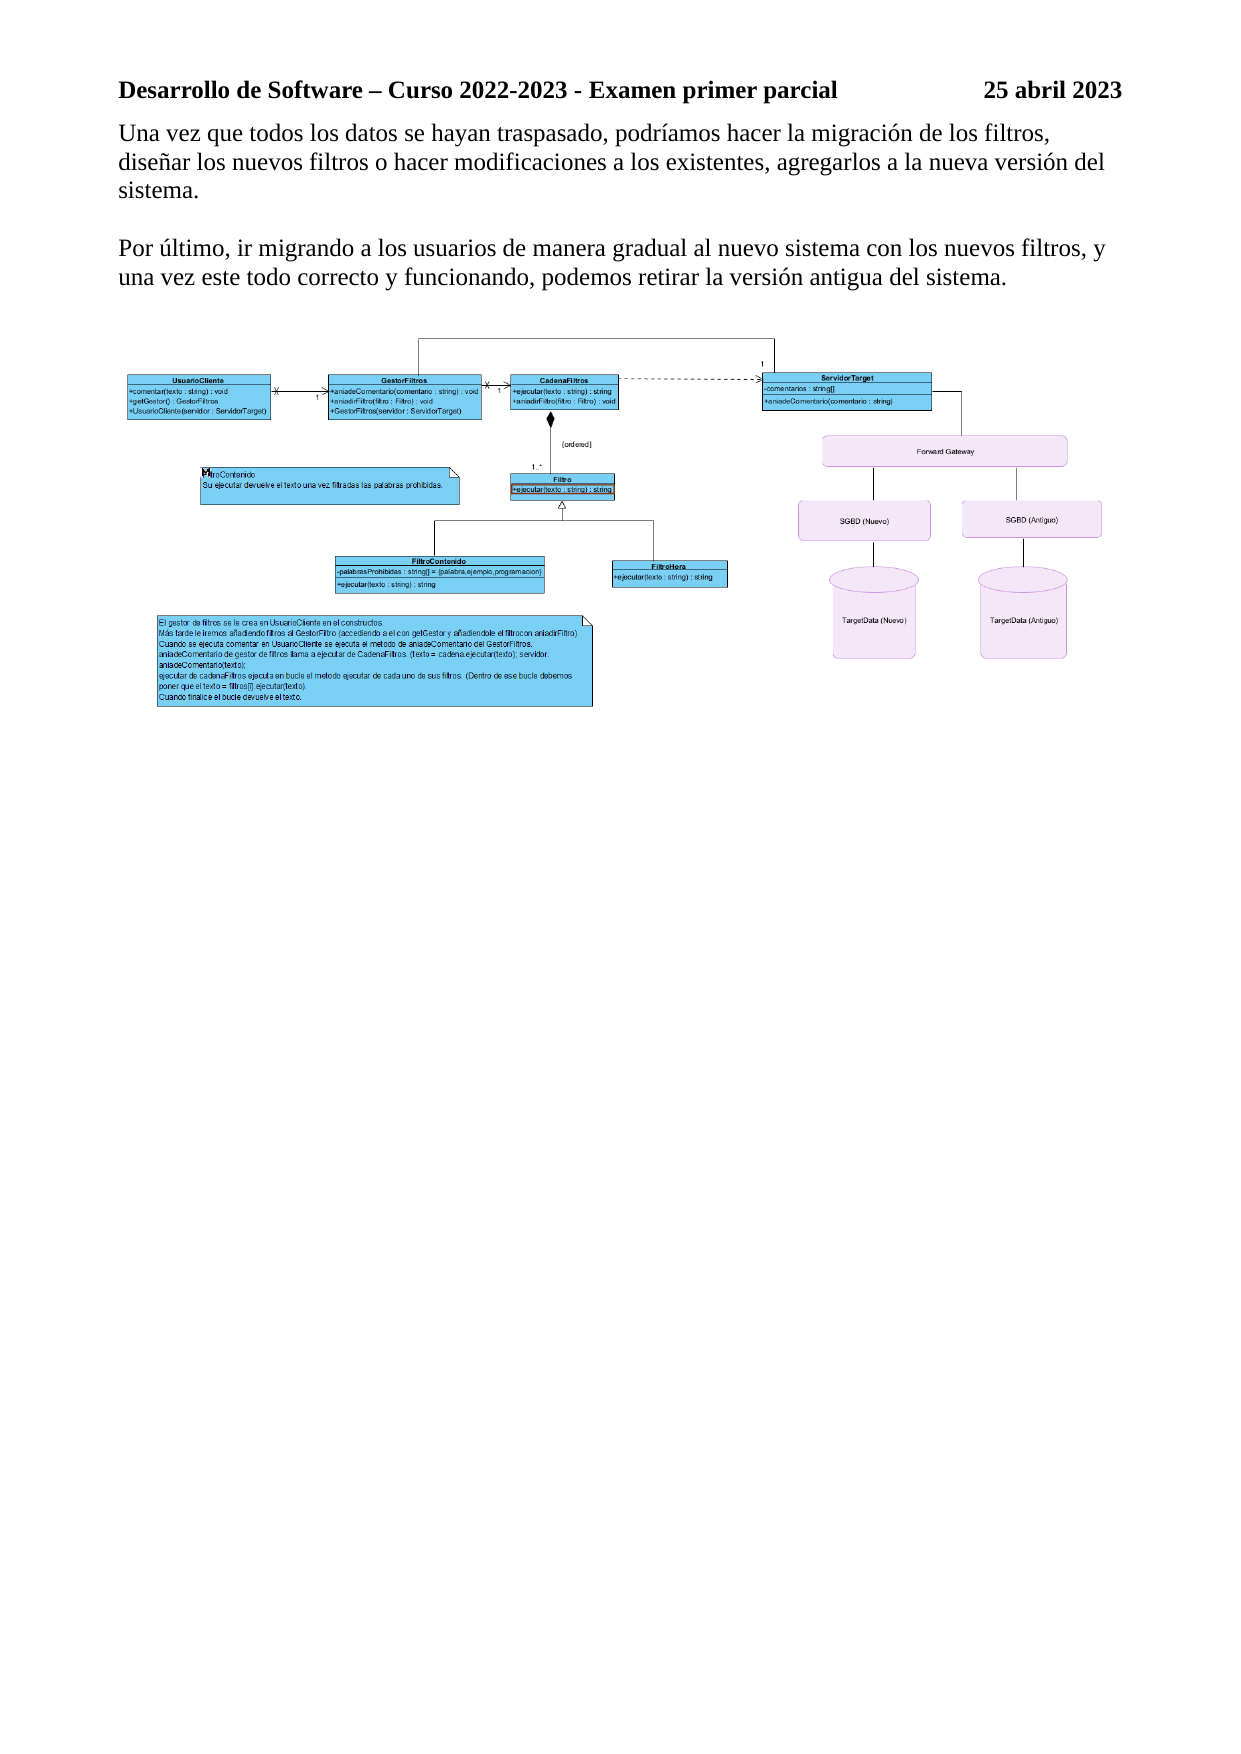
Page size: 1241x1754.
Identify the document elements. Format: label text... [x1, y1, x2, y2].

text Por último, ir migrando a los usuarios de manera gradual al nuevo sistema con los nuevos filtros, y una vez este todo correcto y funcionando, podemos retirar la versión antigua del sistema. [118, 233, 1122, 291]
text Una vez que todos los datos se hayan traspasado, podríamos hacer la migración de los filtros, diseñar los nuevos filtros o hacer modificaciones a los existentes, agregarlos a la nueva versión del sistema. [118, 118, 1122, 204]
